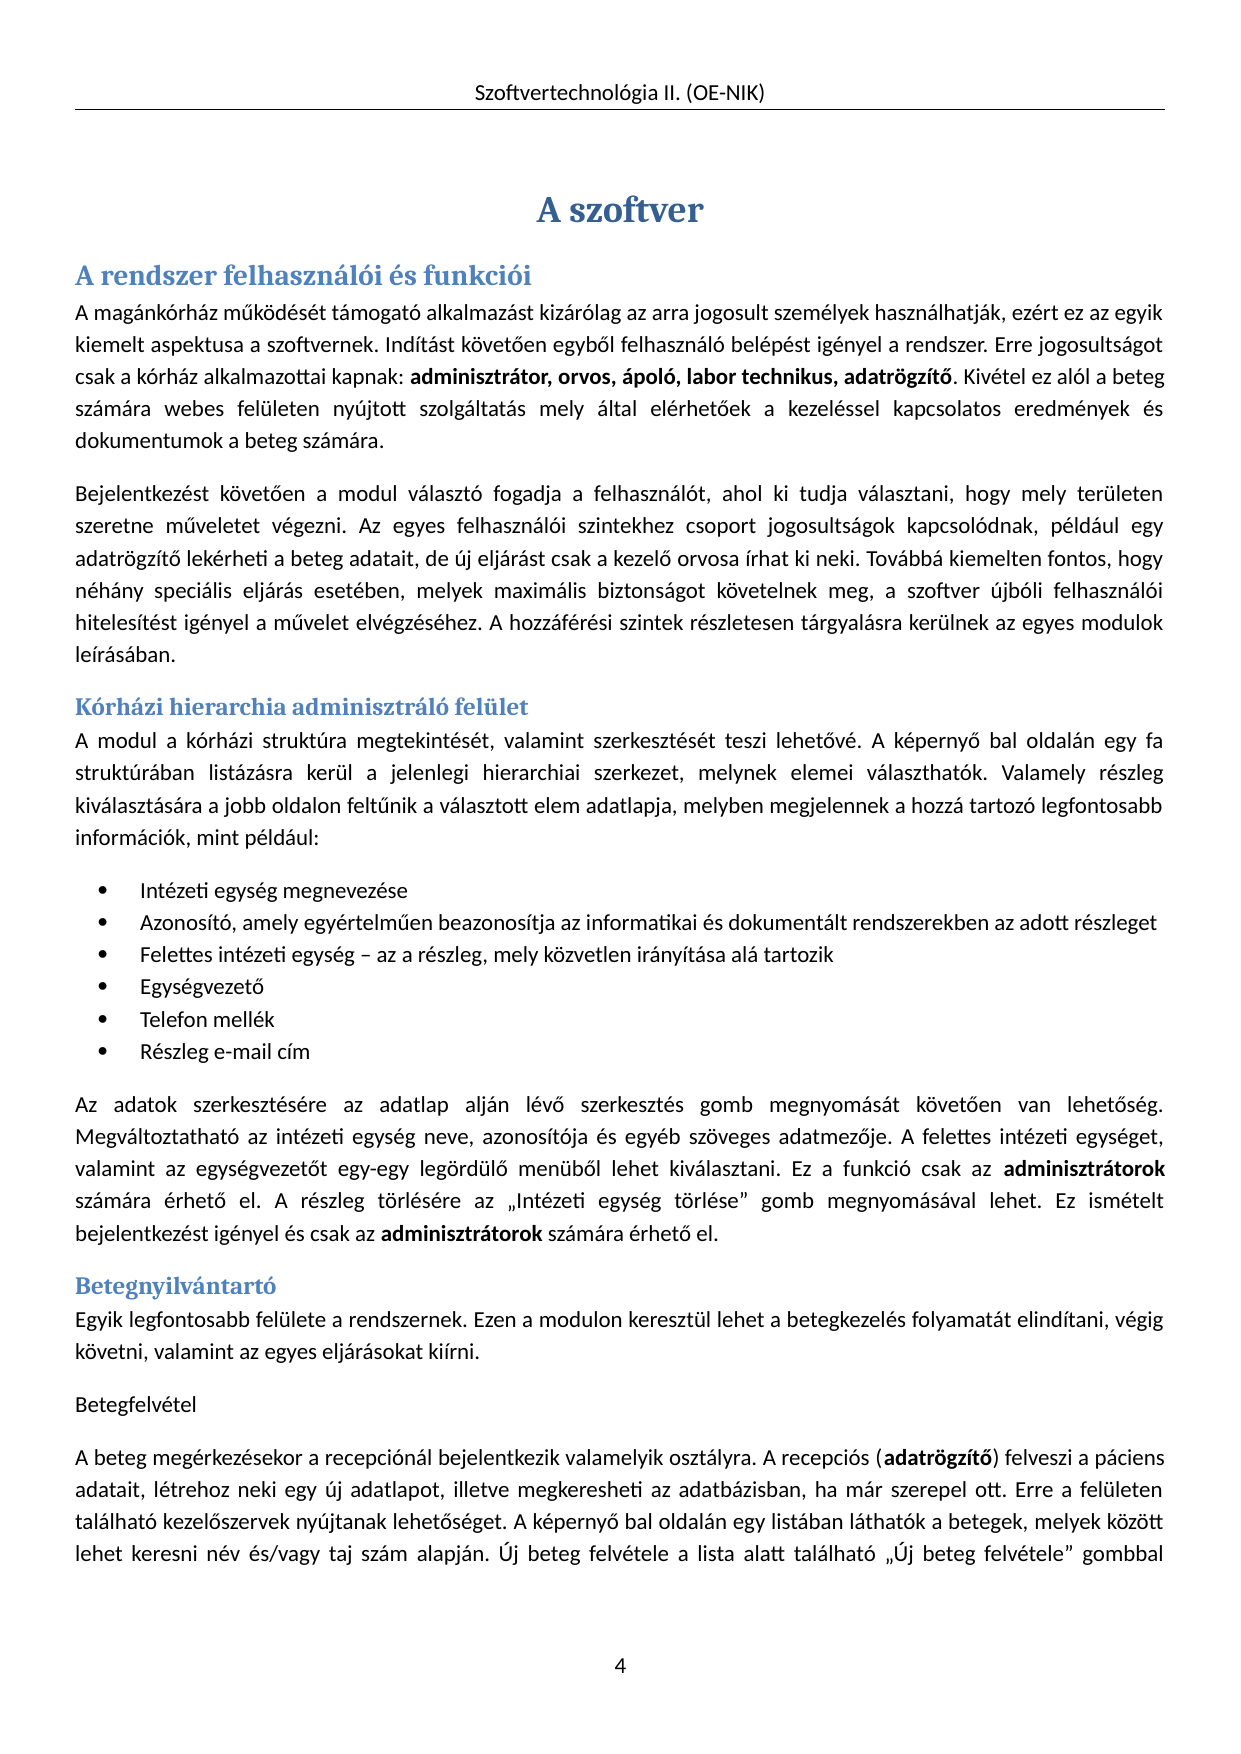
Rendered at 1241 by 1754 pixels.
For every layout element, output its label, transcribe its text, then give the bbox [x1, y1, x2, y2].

subtitle Kórházi hierarchia adminisztráló felület [75, 693, 1165, 722]
text A modul a kórházi struktúra megtekintését, valamint szerkesztését teszi lehetővé. A képernyő bal oldalán egy fa struktúrában listázásra kerül a jelenlegi hierarchiai szerkezet, melynek elemei választhatók. Valamely részleg kiválasztására a jobb oldalon feltűnik a választott elem adatlapja, melyben megjelennek a hozzá tartozó legfontosabb információk, mint például: [75, 726, 1165, 851]
text Az adatok szerkesztésére az adatlap alján lévő szerkesztés gomb megnyomását követően van lehetőség. Megváltoztatható az intézeti egység neve, azonosítója és egyéb szöveges adatmezője. A felettes intézeti egységet, valamint az egységvezetőt egy-egy legördülő menüből lehet kiválasztani. Ez a funkció csak az adminisztrátorok számára érhető el. A részleg törlésére az „Intézeti egység törlése” gomb megnyomásával lehet. Ez ismételt bejelentkezést igényel és csak az adminisztrátorok számára érhető el. [75, 1090, 1165, 1247]
list Azonosító, amely egyértelműen beazonosítja az informatikai és dokumentált rendszerekben az adott részleget [99, 908, 1165, 936]
list Egységvezető [99, 972, 1165, 1001]
text A magánkórház működését támogató alkalmazást kizárólag az arra jogosult személyek használhatják, ezért ez az egyik kiemelt aspektusa a szoftvernek. Indítást követően egyből felhasználó belépést igényel a rendszer. Erre jogosultságot csak a kórház alkalmazottai kapnak: adminisztrátor, orvos, ápoló, labor technikus, adatrögzítő. Kivétel ez alól a beteg számára webes felületen nyújtott szolgáltatás mely által elérhetőek a kezeléssel kapcsolatos eredmények és dokumentumok a beteg számára. [75, 298, 1165, 454]
text Egyik legfontosabb felülete a rendszernek. Ezen a modulon keresztül lehet a betegkezelés folyamatát elindítani, végig követni, valamint az egyes eljárásokat kiírni. [75, 1305, 1165, 1365]
subtitle A szoftver [75, 189, 1165, 232]
list Részleg e-mail cím [99, 1037, 1165, 1065]
text Bejelentkezést követően a modul választó fogadja a felhasználót, ahol ki tudja választani, hogy mely területen szeretne műveletet végezni. Az egyes felhasználói szintekhez csoport jogosultságok kapcsolódnak, például egy adatrögzítő lekérheti a beteg adatait, de új eljárást csak a kezelő orvosa írhat ki neki. Továbbá kiemelten fontos, hogy néhány speciális eljárás esetében, melyek maximális biztonságot követelnek meg, a szoftver újbóli felhasználói hitelesítést igényel a művelet elvégzéséhez. A hozzáférési szintek részletesen tárgyalásra kerülnek az egyes modulok leírásában. [75, 479, 1165, 668]
list Betegfelvétel [75, 1390, 1165, 1418]
subtitle Betegnyilvántartó [75, 1272, 1165, 1300]
list Felettes intézeti egység – az a részleg, mely közvetlen irányítása alá tartozik [99, 940, 1165, 968]
text A beteg megérkezésekor a recepciónál bejelentkezik valamelyik osztályra. A recepciós (adatrögzítő) felveszi a páciens adatait, létrehoz neki egy új adatlapot, illetve megkeresheti az adatbázisban, ha már szerepel ott. Erre a felületen található kezelőszervek nyújtanak lehetőséget. A képernyő bal oldalán egy listában láthatók a betegek, melyek között lehet keresni név és/vagy taj szám alapján. Új beteg felvétele a lista alatt található „Új beteg felvétele” gombbal [75, 1443, 1165, 1567]
list Telefon mellék [99, 1005, 1165, 1033]
list Intézeti egység megnevezése [99, 876, 1165, 904]
subtitle A rendszer felhasználói és funkciói [75, 259, 1165, 293]
